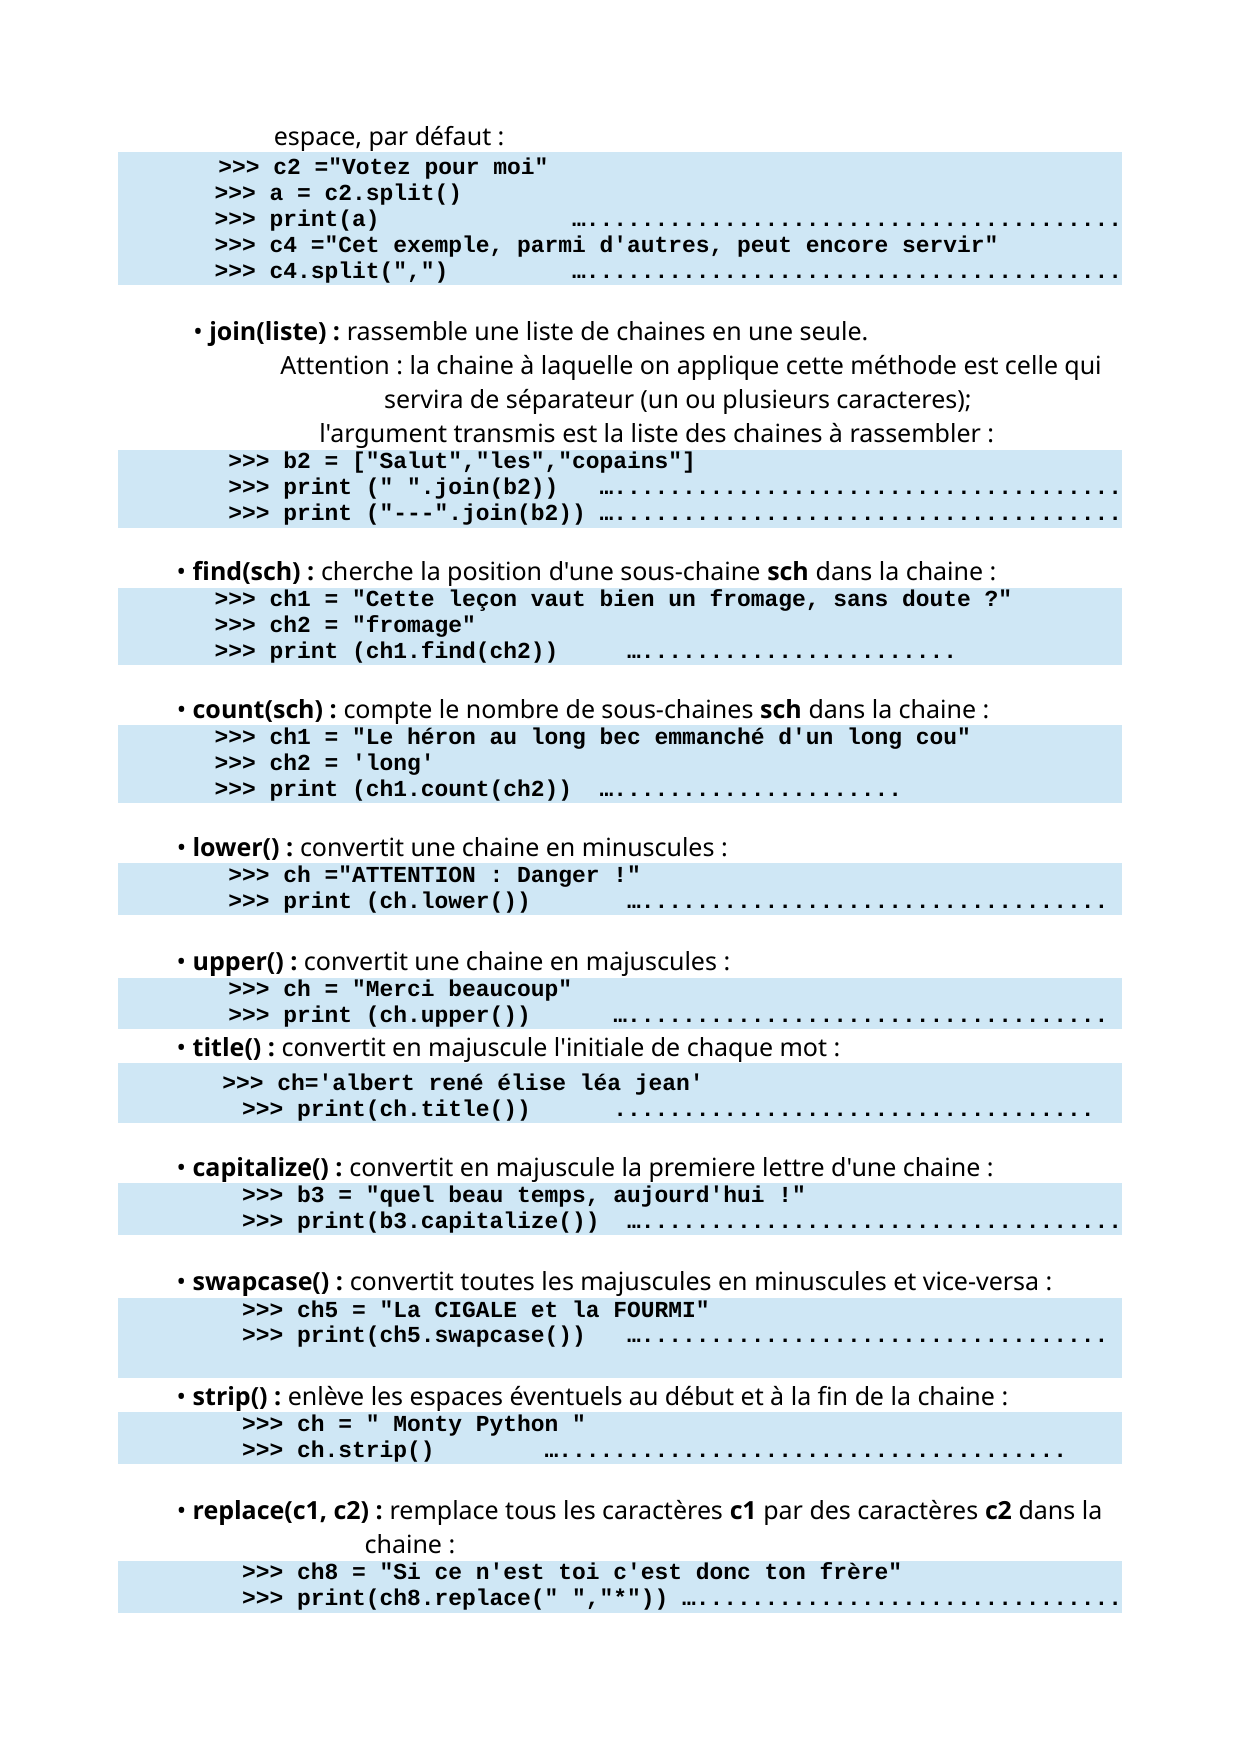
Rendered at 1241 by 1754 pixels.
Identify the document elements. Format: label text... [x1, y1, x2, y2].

text >>> print (ch.lower()) ….................................. [118, 889, 1122, 915]
text >>> ch = " Monty Python " [118, 1412, 1122, 1438]
text >>> ch ="ATTENTION : Danger !" [118, 863, 1122, 889]
text • lower() : convertit une chaine en minuscules : [118, 829, 1122, 863]
text >>> ch2 = 'long' [118, 751, 1122, 777]
text >>> print(ch.title()) ................................... [118, 1098, 1122, 1123]
text >>> print(ch5.swapcase()) ….................................. [118, 1324, 1122, 1350]
text >>> b2 = ["Salut","les","copains"] [118, 450, 1122, 476]
text >>> ch1 = "Le héron au long bec emmanché d'un long cou" [118, 725, 1122, 751]
text >>> c2 ="Votez pour moi" [118, 152, 1122, 181]
text >>> print (ch.upper()) …................................... [118, 1003, 1122, 1029]
text >>> print(a) …....................................... [118, 207, 1122, 233]
text • join(liste) : rassemble une liste de chaines en une seule. [118, 313, 1122, 348]
text • replace(c1, c2) : remplace tous les caractères c1 par des caractères c2 dans la [118, 1493, 1122, 1527]
text • upper() : convertit une chaine en majuscules : [118, 943, 1122, 978]
text espace, par défaut : [118, 118, 1122, 152]
text • swapcase() : convertit toutes les majuscules en minuscules et vice-versa : [118, 1264, 1122, 1298]
text >>> b3 = "quel beau temps, aujourd'hui !" [118, 1183, 1122, 1209]
text >>> ch1 = "Cette leçon vaut bien un fromage, sans doute ?" [118, 588, 1122, 613]
text >>> ch8 = "Si ce n'est toi c'est donc ton frère" [118, 1561, 1122, 1587]
text >>> print(ch8.replace(" ","*")) …............................... [118, 1587, 1122, 1613]
text >>> c4 ="Cet exemple, parmi d'autres, peut encore servir" [118, 233, 1122, 259]
text >>> ch = "Merci beaucoup" [118, 978, 1122, 1003]
text >>> print (" ".join(b2)) …..................................... [118, 476, 1122, 502]
text >>> ch='albert rené élise léa jean' [118, 1063, 1122, 1098]
text >>> print ("---".join(b2)) …..................................... [118, 502, 1122, 528]
text l'argument transmis est la liste des chaines à rassembler : [118, 416, 1122, 450]
text servira de séparateur (un ou plusieurs caracteres); [118, 382, 1122, 416]
text >>> ch2 = "fromage" [118, 613, 1122, 639]
text >>> print(b3.capitalize()) …................................... [118, 1209, 1122, 1235]
text >>> a = c2.split() [118, 181, 1122, 207]
text chaine : [118, 1527, 1122, 1561]
text • title() : convertit en majuscule l'initiale de chaque mot : [118, 1029, 1122, 1063]
text >>> c4.split(",") …....................................... [118, 259, 1122, 285]
text >>> print (ch1.find(ch2)) …....................... [118, 639, 1122, 665]
text • capitalize() : convertit en majuscule la premiere lettre d'une chaine : [118, 1149, 1122, 1183]
text >>> print (ch1.count(ch2)) …..................... [118, 777, 1122, 803]
text • find(sch) : cherche la position d'une sous-chaine sch dans la chaine : [118, 553, 1122, 588]
text >>> ch.strip() …..................................... [118, 1438, 1122, 1464]
text • strip() : enlève les espaces éventuels au début et à la fin de la chaine : [118, 1378, 1122, 1412]
text • count(sch) : compte le nombre de sous-chaines sch dans la chaine : [118, 691, 1122, 725]
text Attention : la chaine à laquelle on applique cette méthode est celle qui [118, 348, 1122, 382]
text >>> ch5 = "La CIGALE et la FOURMI" [118, 1298, 1122, 1324]
